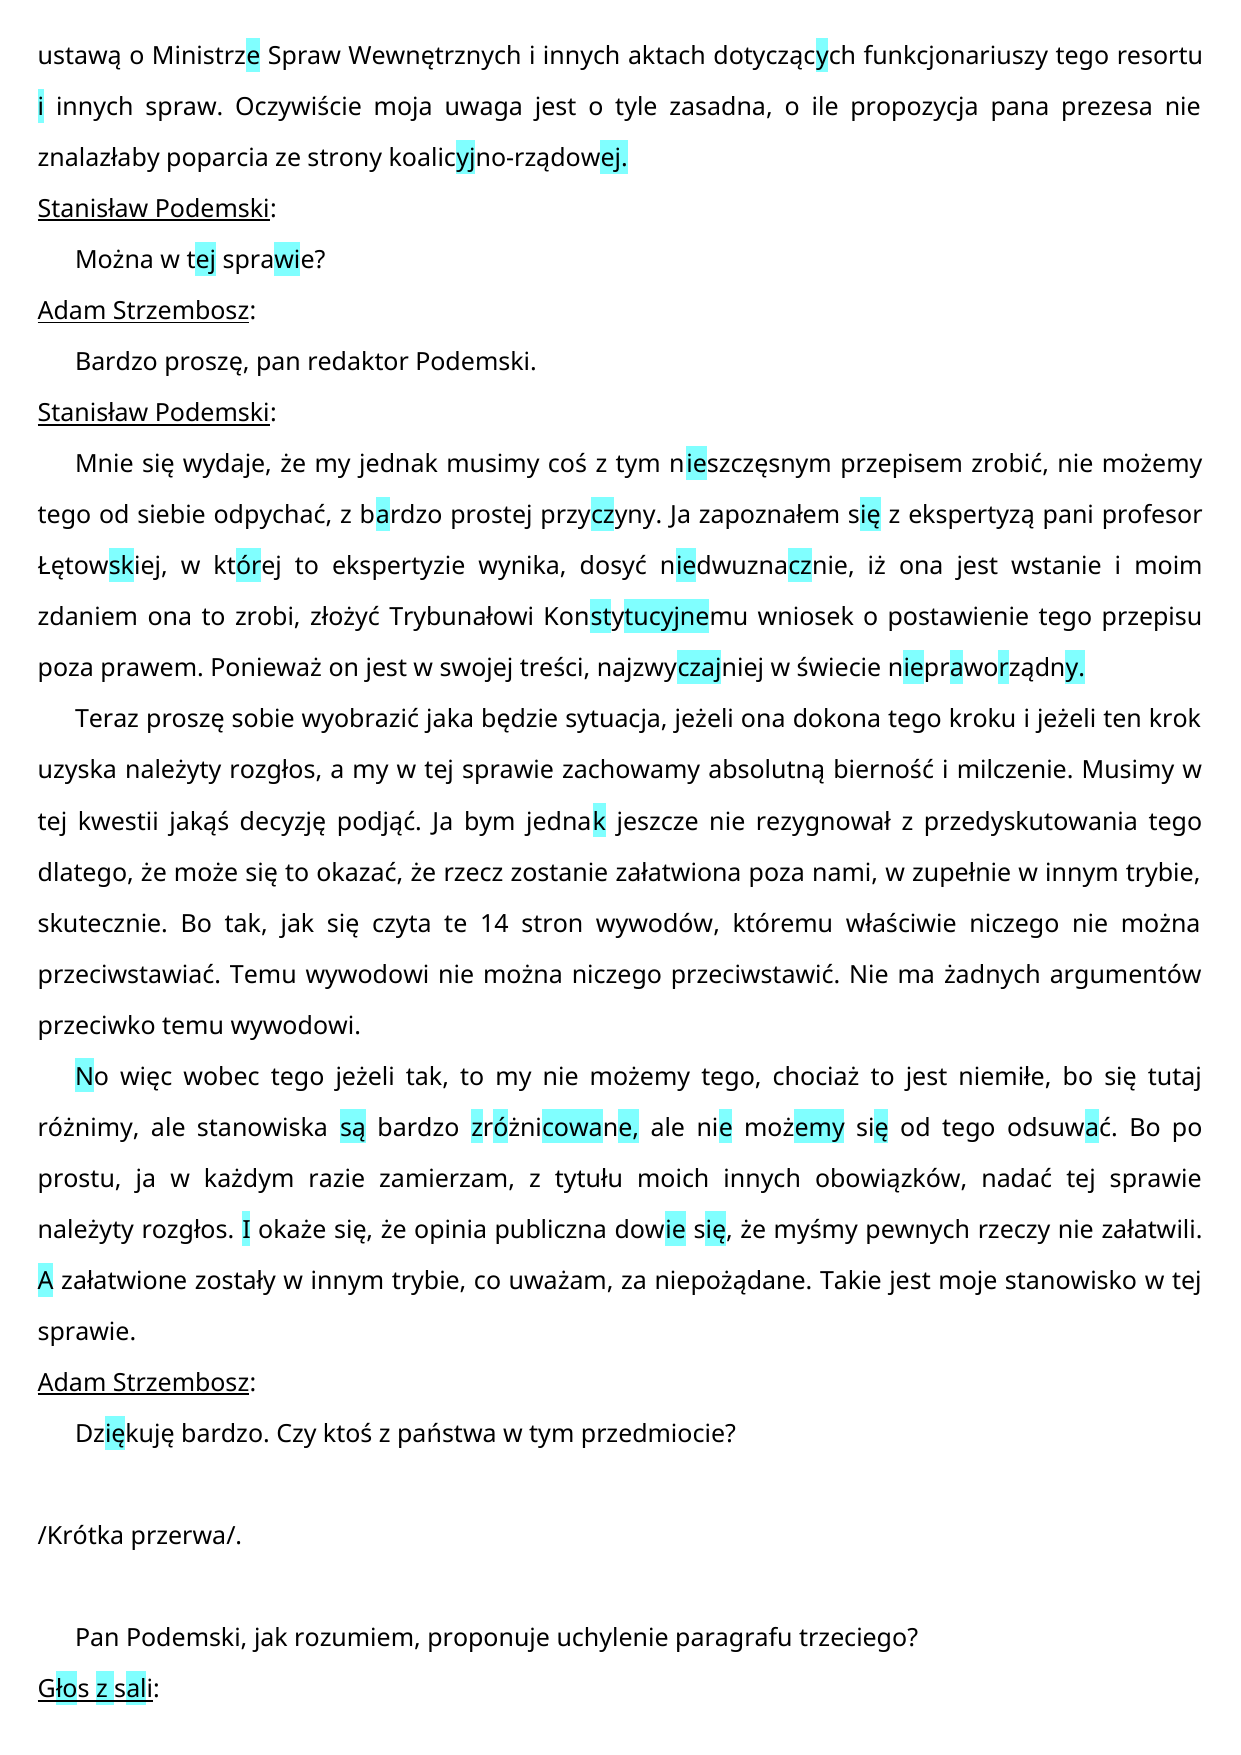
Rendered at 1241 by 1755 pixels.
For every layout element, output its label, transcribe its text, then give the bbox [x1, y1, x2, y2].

text Teraz proszę sobie wyobrazić jaka będzie sytuacja, jeżeli ona dokona tego kroku i jeżeli ten krok uzyska należyty rozgłos, a my w tej sprawie zachowamy absolutną bierność i milczenie. Musimy w tej kwestii jakąś decyzję podjąć. Ja bym jednak jeszcze nie rezygnował z przedyskutowania tego dlatego, że może się to okazać, że rzecz zostanie załatwiona poza nami, w zupełnie w innym trybie, skutecznie. Bo tak, jak się czyta te 14 stron wywodów, któremu właściwie niczego nie można przeciwstawiać. Temu wywodowi nie można niczego przeciwstawić. Nie ma żadnych argumentów przeciwko temu wywodowi. [37, 701, 1203, 1041]
text Głos z sali: [37, 1671, 1203, 1705]
text Stanisław Podemski: [37, 395, 1203, 429]
text Adam Strzembosz: [37, 293, 1203, 327]
text Pan Podemski, jak rozumiem, proponuje uchylenie paragrafu trzeciego? [37, 1620, 1203, 1654]
text Mnie się wydaje, że my jednak musimy coś z tym nieszczęsnym przepisem zrobić, nie możemy tego od siebie odpychać, z bardzo prostej przyczyny. Ja zapoznałem się z ekspertyzą pani profesor Łętowskiej, w której to ekspertyzie wynika, dosyć niedwuznacznie, iż ona jest wstanie i moim zdaniem ona to zrobi, złożyć Trybunałowi Konstytucyjnemu wniosek o postawienie tego przepisu poza prawem. Ponieważ on jest w swojej treści, najzwyczajniej w świecie niepraworządny. [37, 446, 1203, 684]
text ustawą o Ministrze Spraw Wewnętrznych i innych aktach dotyczących funkcjonariuszy tego resortu i innych spraw. Oczywiście moja uwaga jest o tyle zasadna, o ile propozycja pana prezesa nie znalazłaby poparcia ze strony koalicyjno-rządowej. [37, 37, 1203, 174]
text Adam Strzembosz: [37, 1364, 1203, 1399]
text /Krótka przerwa/. [37, 1518, 1203, 1552]
text Bardzo proszę, pan redaktor Podemski. [37, 344, 1203, 378]
text Dziękuję bardzo. Czy ktoś z państwa w tym przedmiocie? [37, 1416, 1203, 1450]
text Stanisław Podemski: [37, 191, 1203, 225]
text Można w tej sprawie? [37, 242, 1203, 276]
text No więc wobec tego jeżeli tak, to my nie możemy tego, chociaż to jest niemiłe, bo się tutaj różnimy, ale stanowiska są bardzo zróżnicowane, ale nie możemy się od tego odsuwać. Bo po prostu, ja w każdym razie zamierzam, z tytułu moich innych obowiązków, nadać tej sprawie należyty rozgłos. I okaże się, że opinia publiczna dowie się, że myśmy pewnych rzeczy nie załatwili. A załatwione zostały w innym trybie, co uważam, za niepożądane. Takie jest moje stanowisko w tej sprawie. [37, 1058, 1203, 1348]
